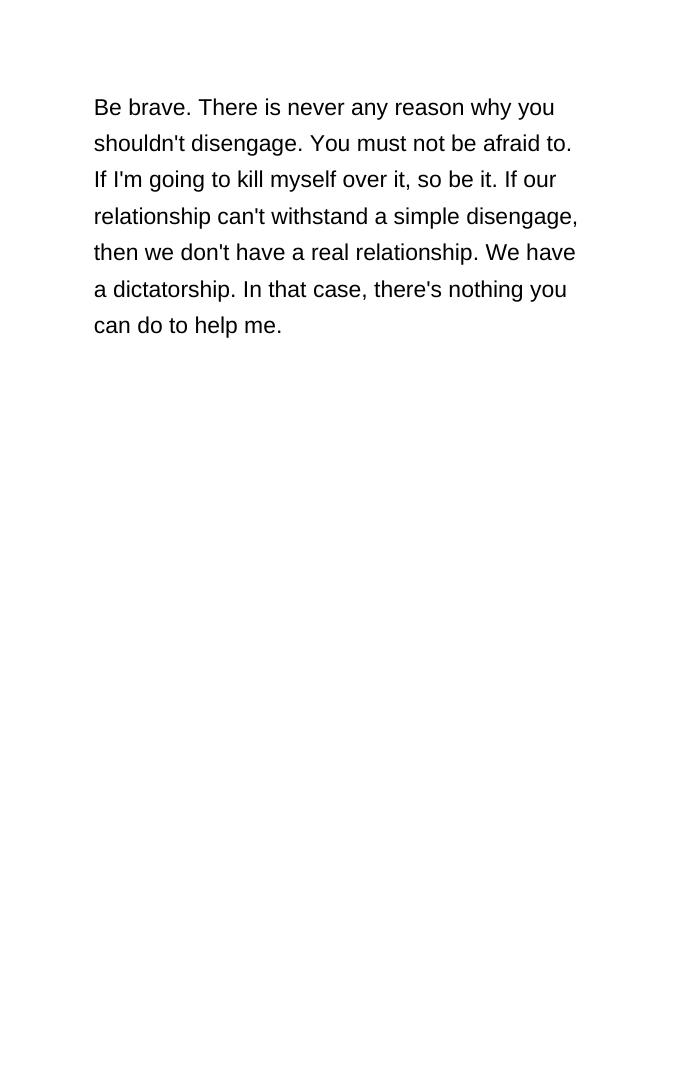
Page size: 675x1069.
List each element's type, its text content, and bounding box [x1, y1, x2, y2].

text Be brave. There is never any reason why you shouldn't disengage. You must not be afraid to. If I'm going to kill myself over it, so be it. If our relationship can't withstand a simple disengage, then we don't have a real relationship. We have a dictatorship. In that case, there's nothing you can do to help me. [94, 94, 581, 338]
